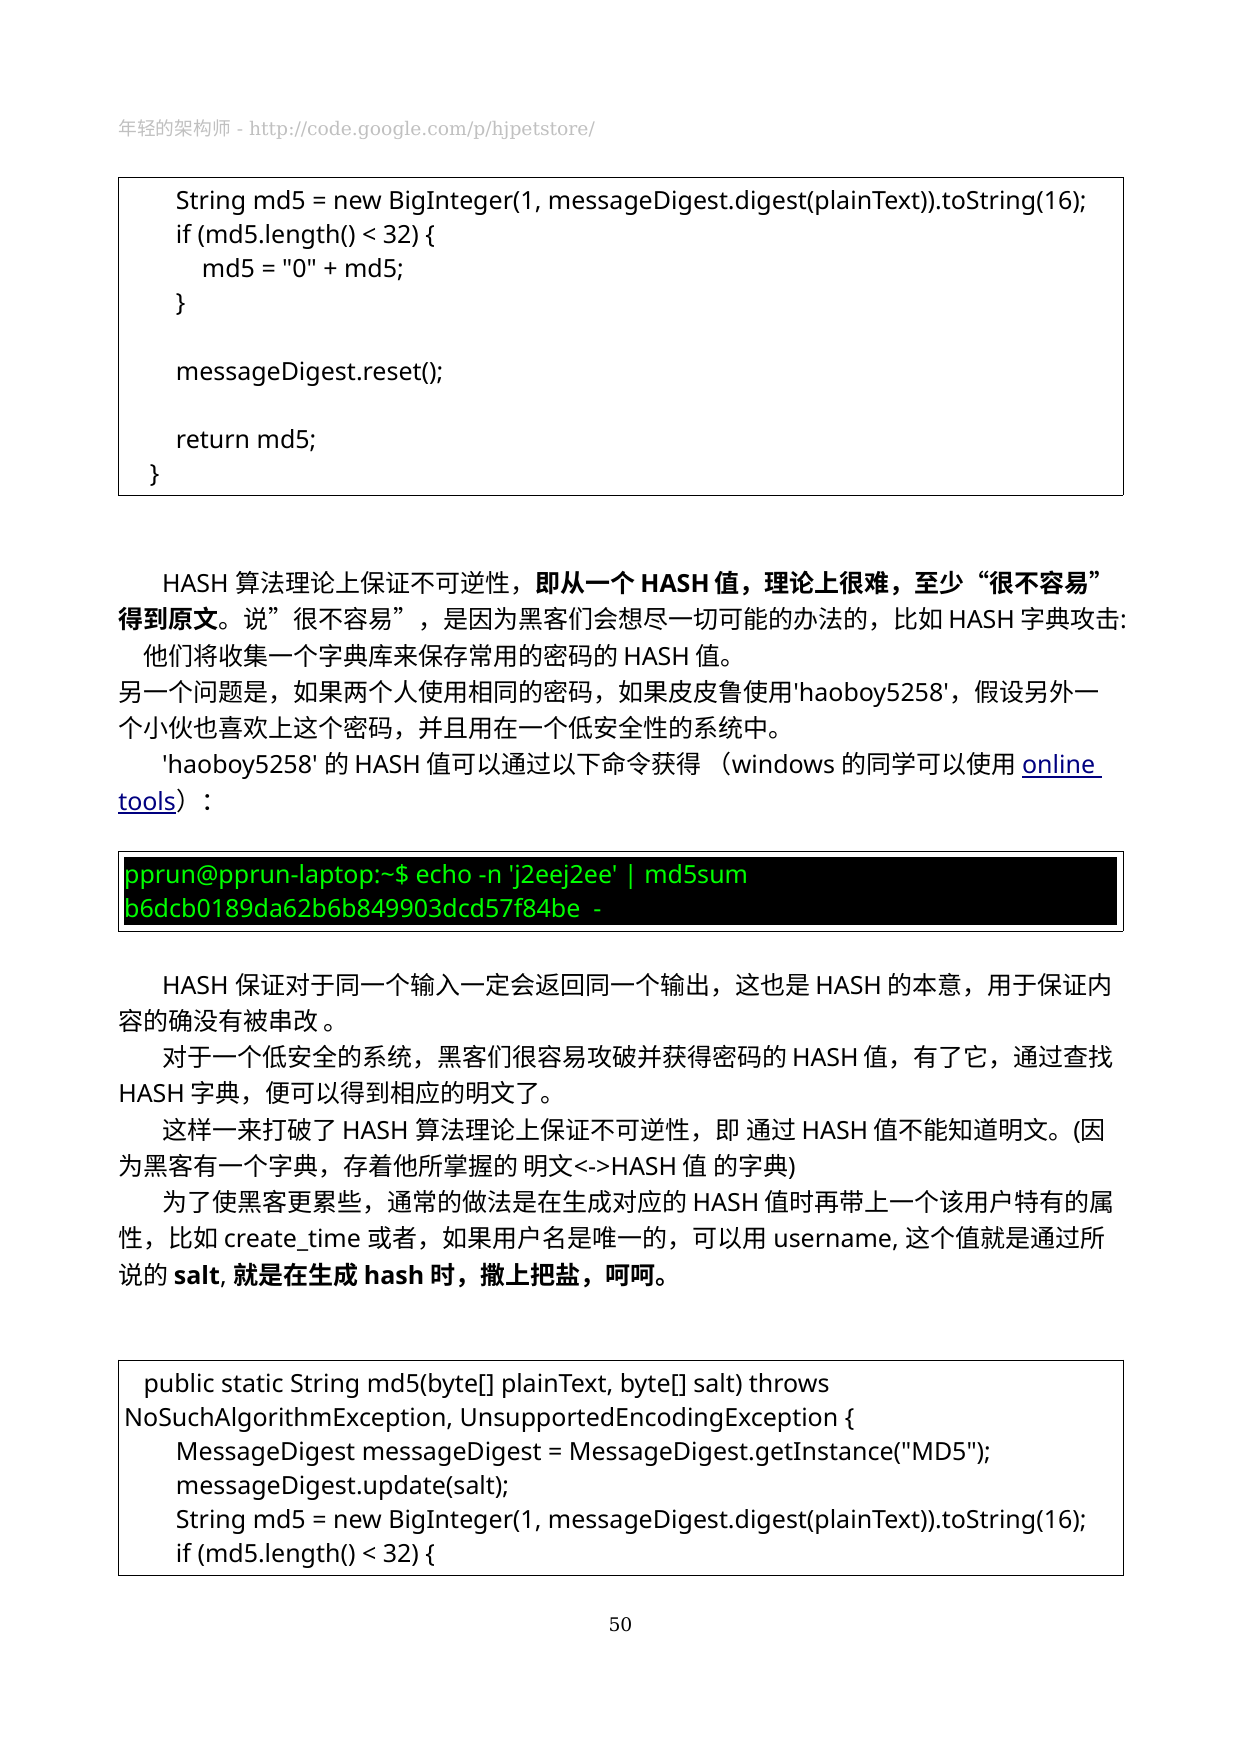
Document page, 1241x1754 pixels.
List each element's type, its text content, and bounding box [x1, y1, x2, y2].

table_header public static String md5(byte[] plainText, byte[] salt) throws NoSuchAlgorithmException, UnsupportedEncodingException { MessageDigest messageDigest = MessageDigest.getInstance("MD5"); messageDigest.update(salt); String md5 = new BigInteger(1, messageDigest.digest(plainText)).toString(16); if (md5.length() < 32) { [119, 1361, 1123, 1575]
text 对于一个低安全的系统，黑客们很容易攻破并获得密码的HASH值，有了它，通过查找HASH字典，便可以得到相应的明文了。 [118, 1038, 1122, 1110]
text 这样一来打破了HASH 算法理论上保证不可逆性，即 通过 HASH值不能知道明文。(因为黑客有一个字典，存着他所掌握的 明文<->HASH值 的字典) [118, 1110, 1122, 1183]
text 为了使黑客更累些，通常的做法是在生成对应的 HASH值时再带上一个该用户特有的属性，比如 create_time 或者，如果用户名是唯一的，可以用 username, 这个值就是通过所说的 salt, 就是在生成 hash 时，撒上把盐，呵呵。 [118, 1183, 1122, 1291]
text 另一个问题是，如果两个人使用相同的密码，如果皮皮鲁使用'haoboy5258'，假设另外一个小伙也喜欢上这个密码，并且用在一个低安全性的系统中。 [118, 672, 1122, 745]
table_header String md5 = new BigInteger(1, messageDigest.digest(plainText)).toString(16); if (md5.length() < 32) { md5 = "0" + md5; } messageDigest.reset(); return md5; } [119, 178, 1123, 495]
text 'haoboy5258' 的HASH值可以通过以下命令获得 （windows 的同学可以使用 online tools）： [118, 745, 1122, 817]
text HASH 算法理论上保证不可逆性，即从一个HASH值，理论上很难，至少“很不容易”得到原文。说”很不容易”，是因为黑客们会想尽一切可能的办法的，比如HASH字典攻击: 他们将收集一个字典库来保存常用的密码的HASH值。 [118, 563, 1122, 672]
table_header pprun@pprun-laptop:~$ echo -n 'j2eej2ee' | md5sum b6dcb0189da62b6b849903dcd57f84be - [119, 852, 1123, 931]
text HASH 保证对于同一个输入一定会返回同一个输出，这也是HASH的本意，用于保证内容的确没有被串改 。 [118, 965, 1122, 1038]
